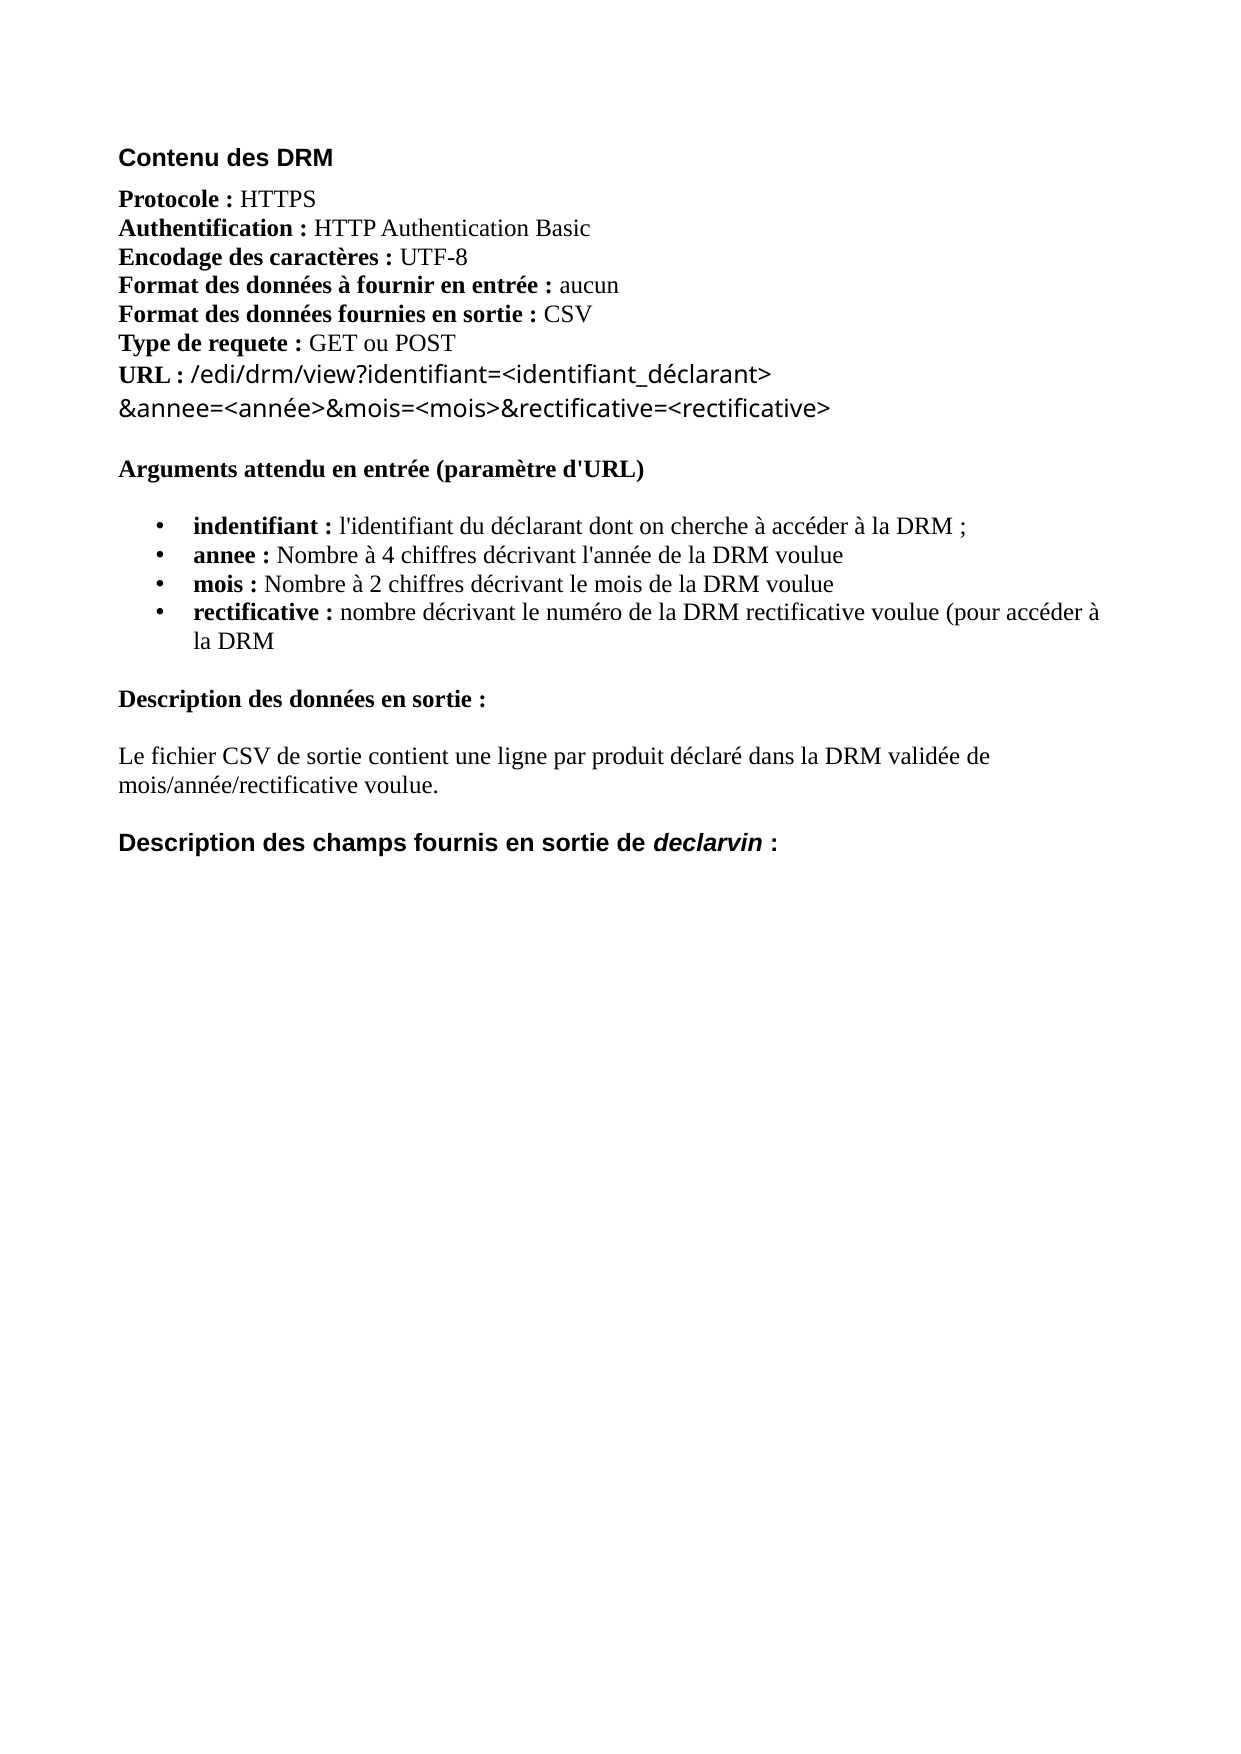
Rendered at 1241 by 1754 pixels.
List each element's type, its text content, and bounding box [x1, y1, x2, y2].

text Type de requete : GET ou POST [118, 328, 1122, 357]
text Description des données en sortie : [118, 684, 1122, 712]
text Format des données fournies en sortie : CSV [118, 299, 1122, 328]
text Description des champs fournis en sortie de declarvin : [118, 827, 1122, 856]
text Encodage des caractères : UTF-8 [118, 242, 1122, 271]
list annee : Nombre à 4 chiffres décrivant l'année de la DRM voulue [156, 540, 1122, 569]
list rectificative : nombre décrivant le numéro de la DRM rectificative voulue (pour accéder à la DRM [156, 597, 1122, 655]
text Authentification : HTTP Authentication Basic [118, 213, 1122, 242]
text Le fichier CSV de sortie contient une ligne par produit déclaré dans la DRM validée de mois/année/rectificative voulue. [118, 741, 1122, 799]
text URL : /edi/drm/view?identifiant=<identifiant_déclarant> &annee=<année>&mois=<mois>&rectificative=<rectificative> [118, 357, 1122, 425]
list indentifiant : l'identifiant du déclarant dont on cherche à accéder à la DRM ; [156, 511, 1122, 540]
text Arguments attendu en entrée (paramètre d'URL) [118, 454, 1122, 482]
text Protocole : HTTPS [118, 184, 1122, 213]
subtitle Contenu des DRM [118, 143, 1122, 172]
text Format des données à fournir en entrée : aucun [118, 271, 1122, 299]
list mois : Nombre à 2 chiffres décrivant le mois de la DRM voulue [156, 569, 1122, 597]
